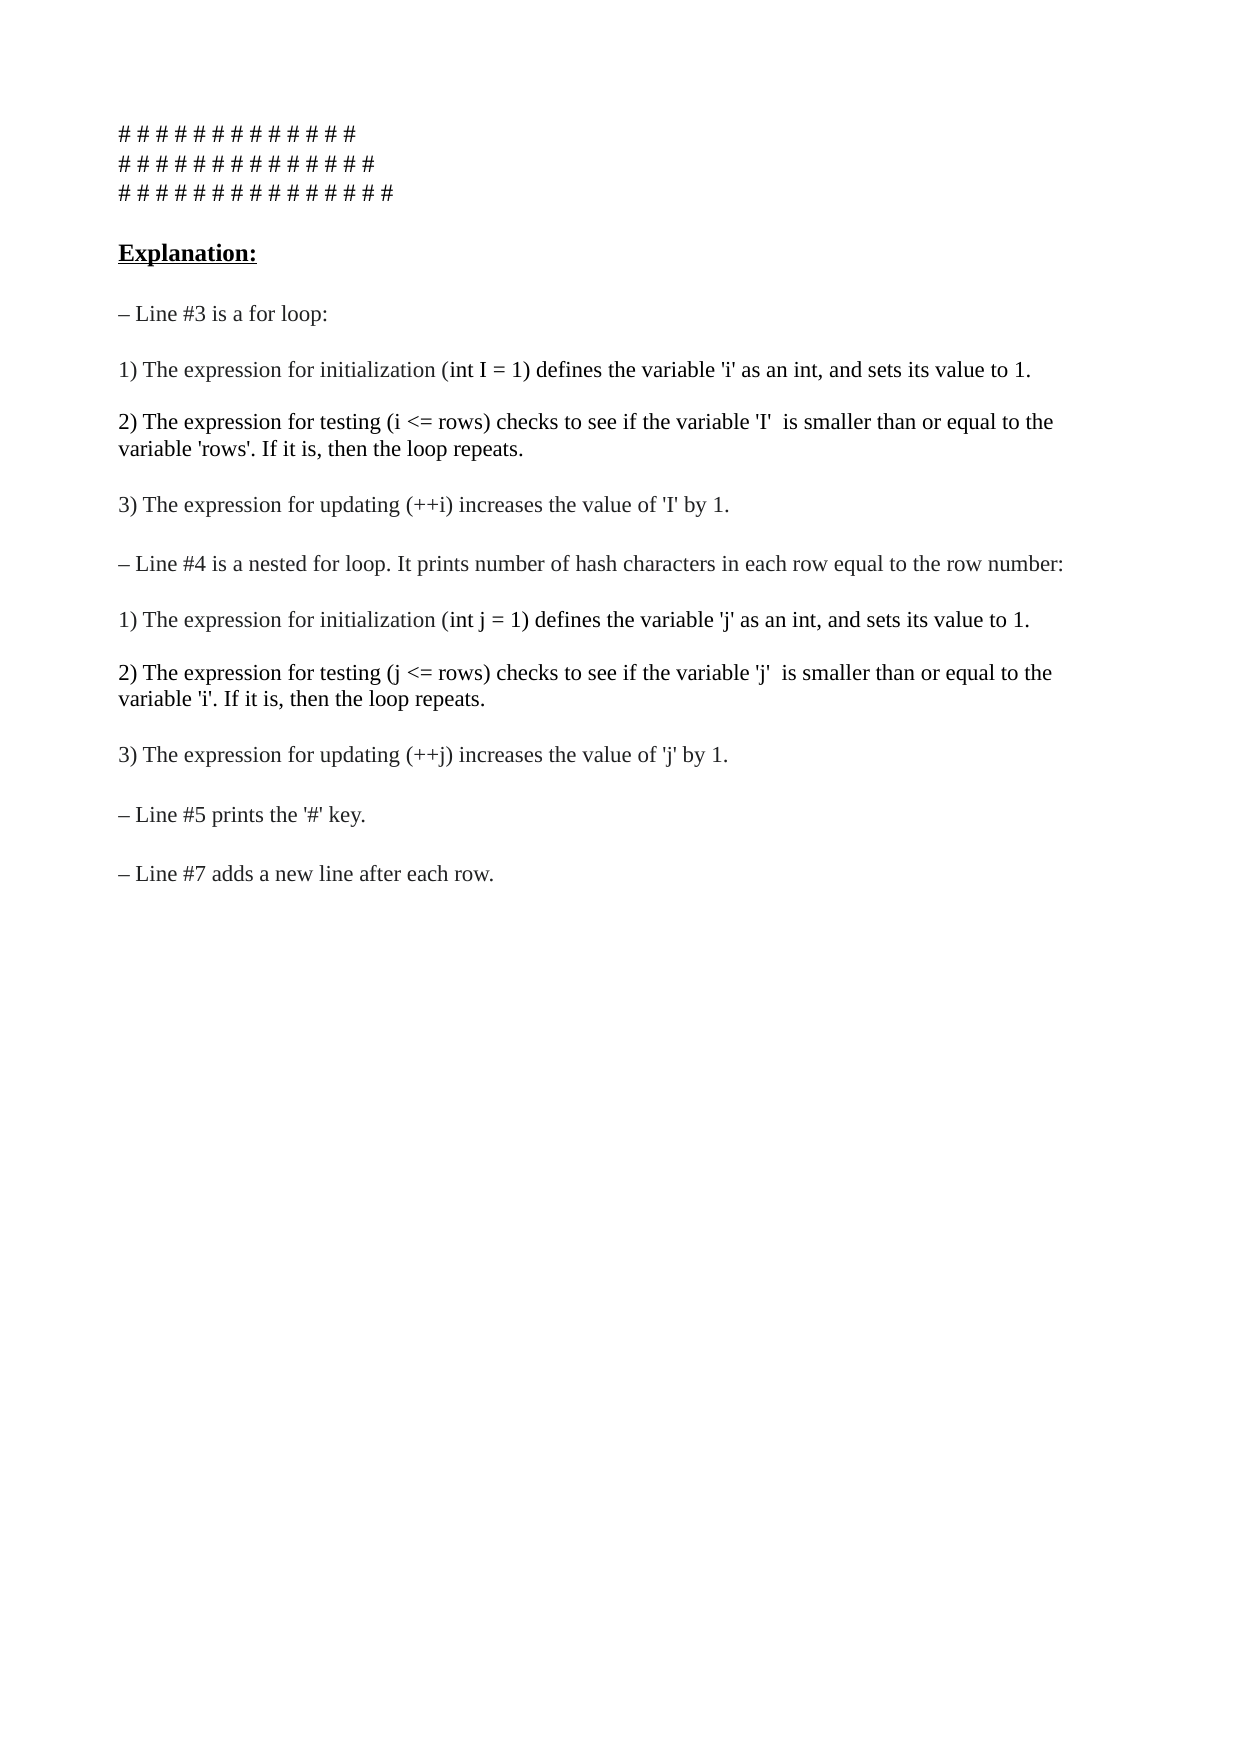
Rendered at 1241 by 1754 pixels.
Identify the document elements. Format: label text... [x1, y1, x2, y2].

text – Line #5 prints the '#' key. [118, 797, 1122, 827]
text 1) The expression for initialization (int j = 1) defines the variable 'j' as an int, and sets its value to 1. [118, 606, 1122, 632]
text – Line #7 adds a new line after each row. [118, 857, 1122, 886]
text – Line #3 is a for loop: [118, 296, 1122, 326]
text 3) The expression for updating (++j) increases the value of 'j' by 1. [118, 738, 1122, 768]
text 1) The expression for initialization (int I = 1) defines the variable 'i' as an int, and sets its value to 1. [118, 356, 1122, 382]
text 2) The expression for testing (j <= rows) checks to see if the variable 'j' is smaller than or equal to the variable 'i'. If it is, then the loop repeats. [118, 659, 1122, 712]
text # # # # # # # # # # # # # # # [118, 177, 1122, 207]
text 2) The expression for testing (i <= rows) checks to see if the variable 'I' is smaller than or equal to the variable 'rows'. If it is, then the loop repeats. [118, 408, 1122, 461]
text 3) The expression for updating (++i) increases the value of 'I' by 1. [118, 487, 1122, 517]
text # # # # # # # # # # # # # [118, 118, 1122, 148]
text Explanation: [118, 237, 1122, 267]
text # # # # # # # # # # # # # # [118, 148, 1122, 177]
text – Line #4 is a nested for loop. It prints number of hash characters in each row equal to the row number: [118, 547, 1122, 576]
